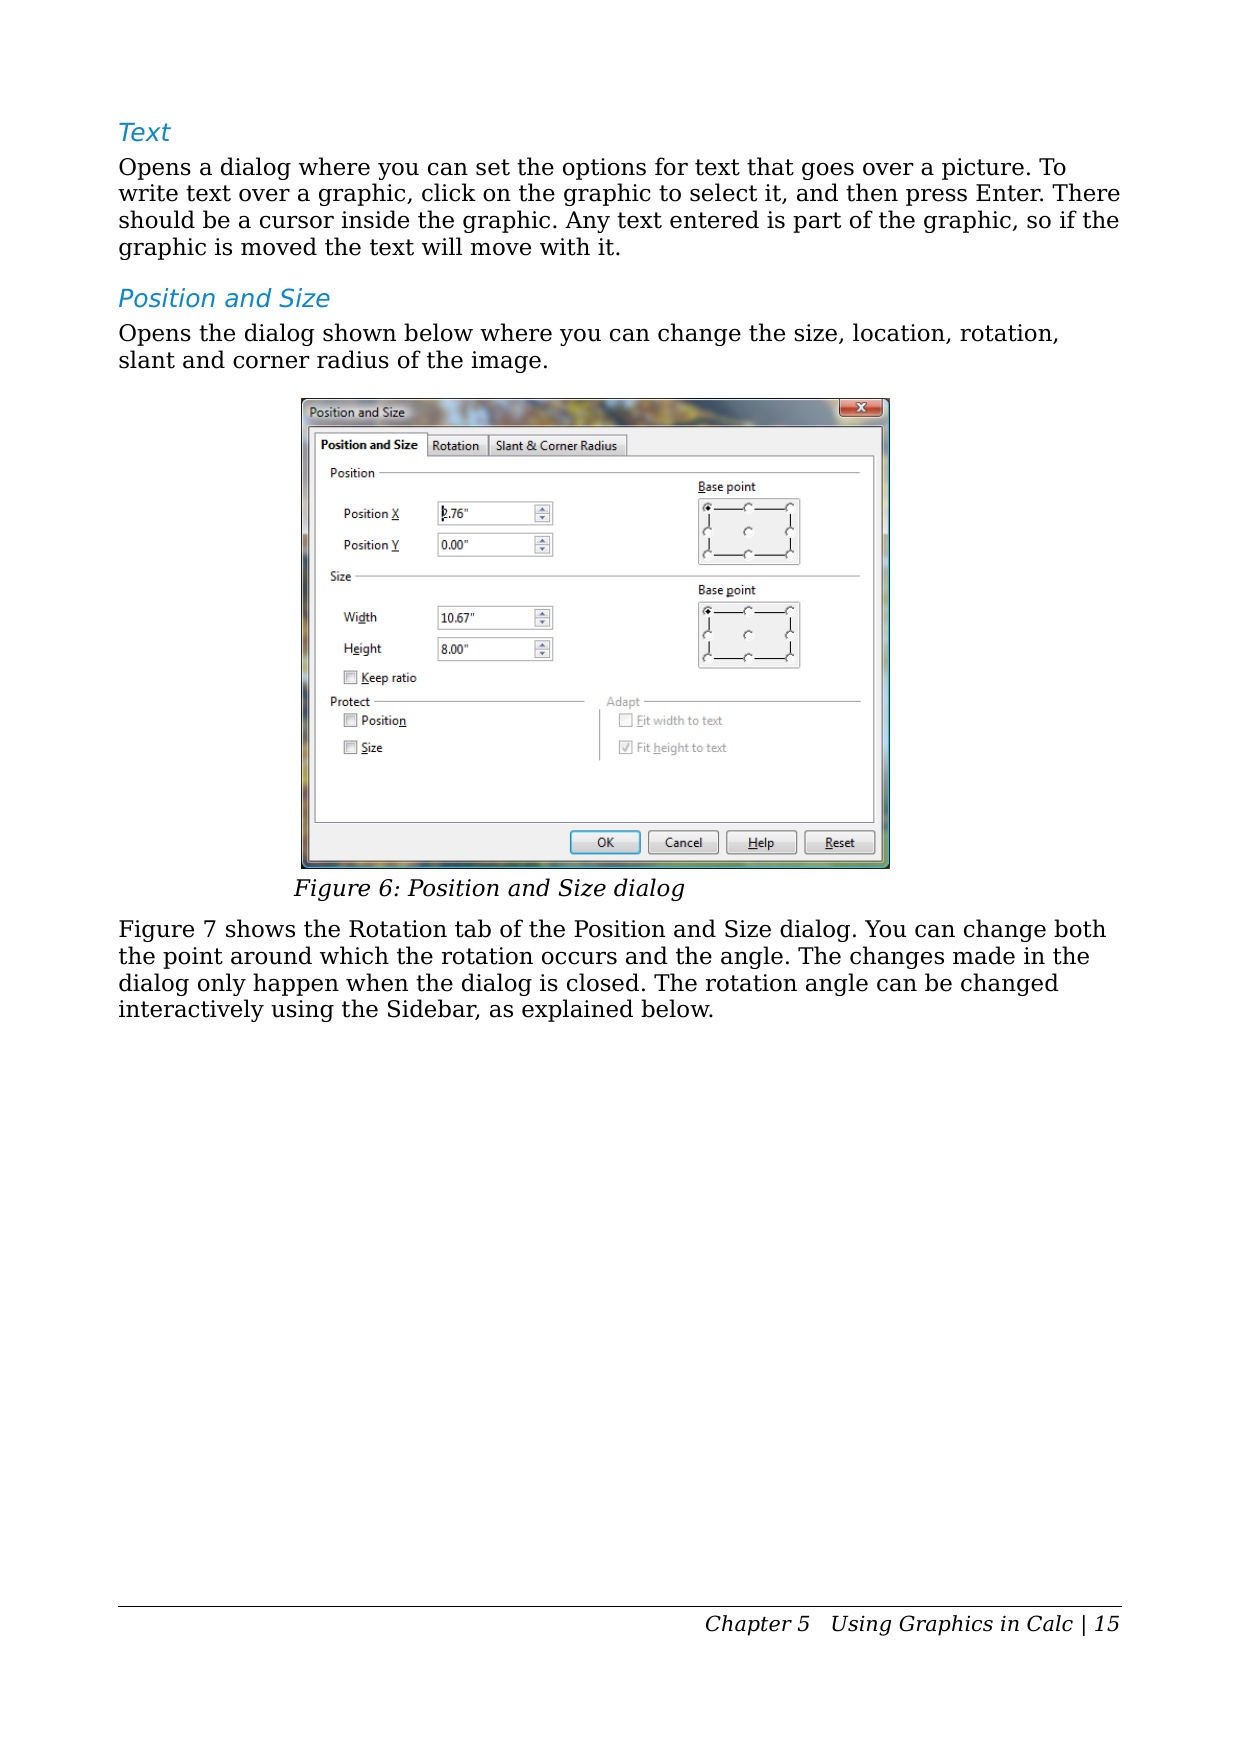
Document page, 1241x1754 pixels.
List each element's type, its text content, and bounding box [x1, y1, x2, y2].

text Opens a dialog where you can set the options for text that goes over a picture. To write text over a graphic, click on the graphic to select it, and then press Enter. There should be a cursor inside the graphic. Any text entered is part of the graphic, so if the graphic is moved the text will move with it. [118, 154, 1122, 260]
text Figure 7 shows the Rotation tab of the Position and Size dialog. You can change both the point around which the rotation occurs and the angle. The changes made in the dialog only happen when the dialog is closed. The rotation angle can be changed interactively using the Sidebar, as explained below. [118, 917, 1122, 1023]
text Figure 6: Position and Size dialog [294, 875, 946, 902]
picture [301, 398, 890, 869]
subtitle Position and Size [118, 285, 1122, 314]
subtitle Text [118, 118, 1122, 147]
text Opens the dialog shown below where you can change the size, location, rotation, slant and corner radius of the image. [118, 320, 1122, 374]
